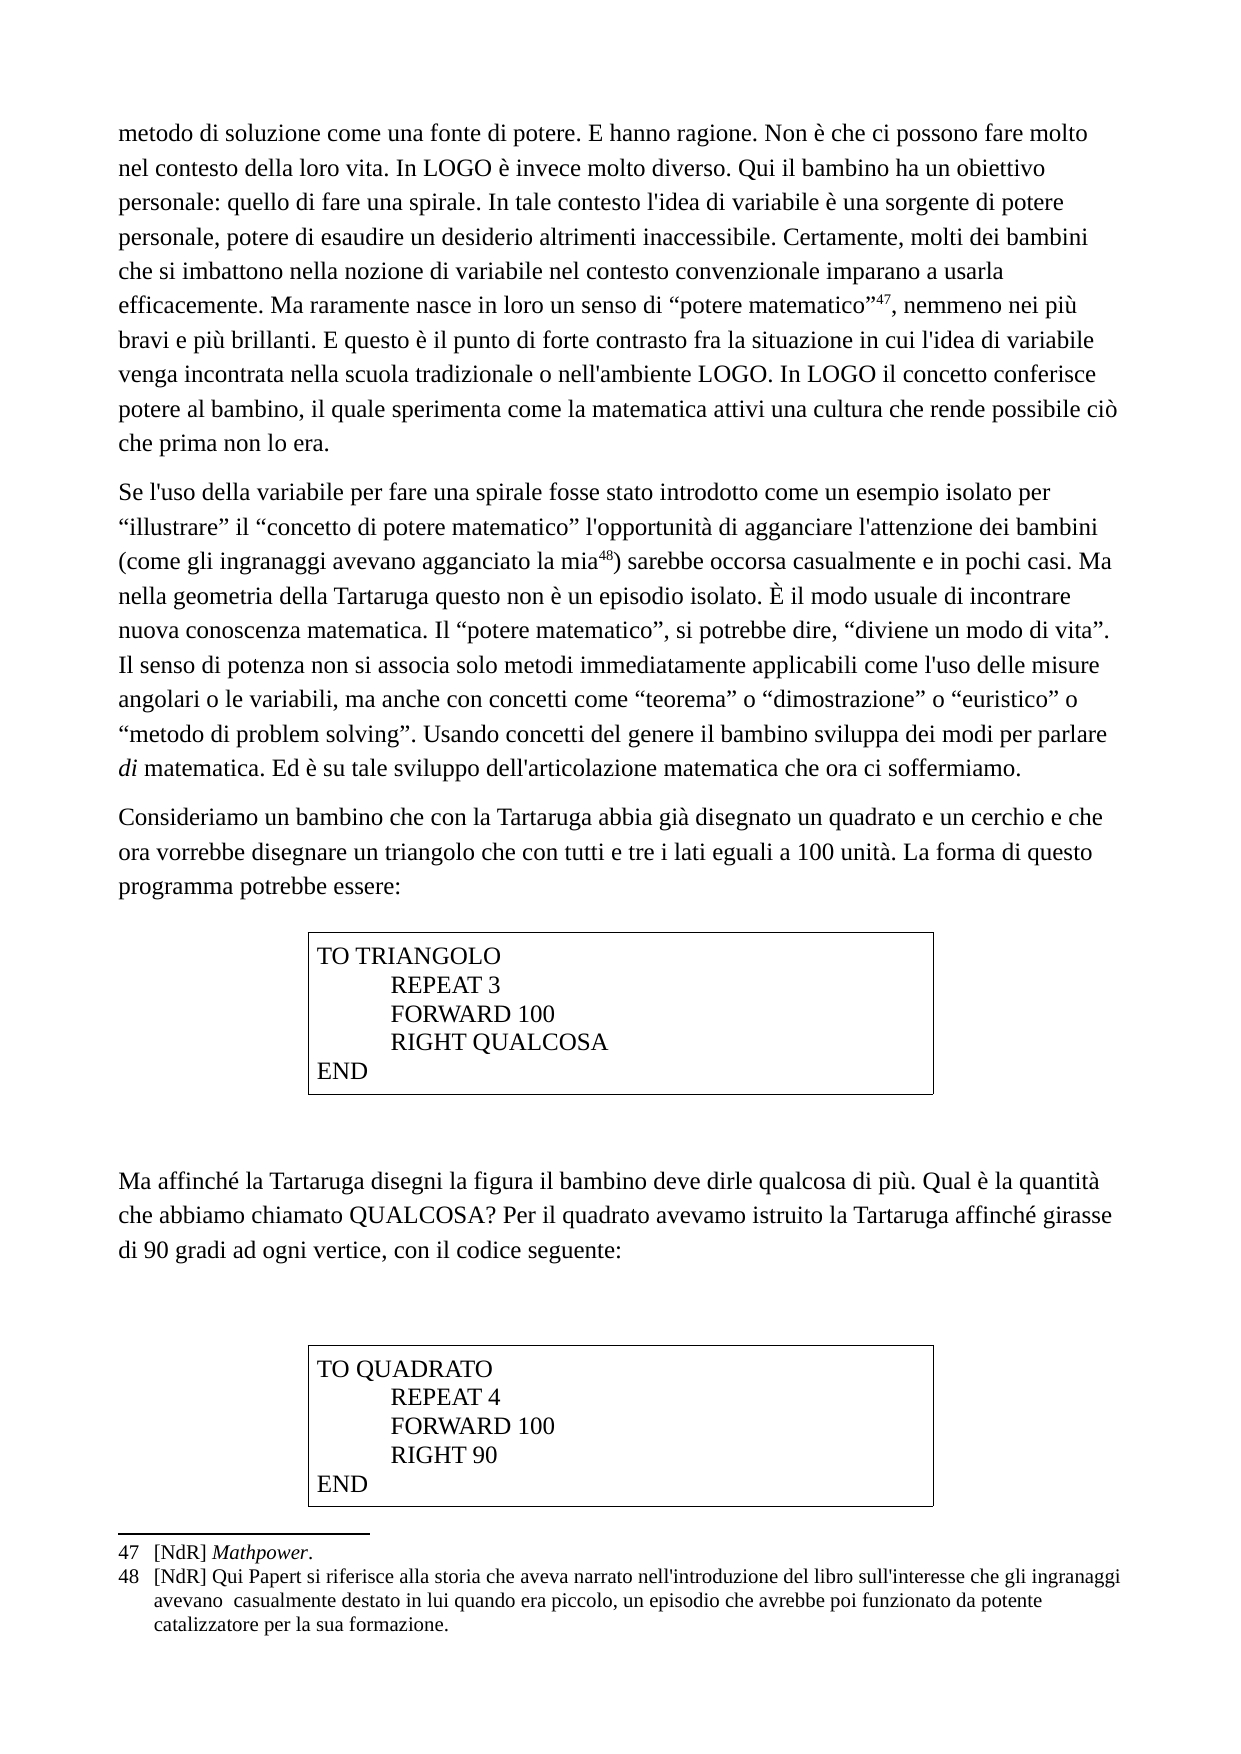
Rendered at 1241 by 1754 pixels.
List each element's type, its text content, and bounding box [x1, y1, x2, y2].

text REPEAT 3 [317, 970, 924, 999]
text REPEAT 4 [317, 1382, 924, 1411]
text TO QUADRATO [317, 1354, 924, 1382]
text FORWARD 100 [317, 1411, 924, 1440]
text [NdR] Mathpower. [118, 1539, 1122, 1564]
text END [317, 1469, 924, 1497]
text metodo di soluzione come una fonte di potere. E hanno ragione. Non è che ci possono fare molto nel contesto della loro vita. In LOGO è invece molto diverso. Qui il bambino ha un obiettivo personale: quello di fare una spirale. In tale contesto l'idea di variabile è una sorgente di potere personale, potere di esaudire un desiderio altrimenti inaccessibile. Certamente, molti dei bambini che si imbattono nella nozione di variabile nel contesto convenzionale imparano a usarla efficacemente. Ma raramente nasce in loro un senso di “potere matematico”, nemmeno nei più bravi e più brillanti. E questo è il punto di forte contrasto fra la situazione in cui l'idea di variabile venga incontrata nella scuola tradizionale o nell'ambiente LOGO. In LOGO il concetto conferisce potere al bambino, il quale sperimenta come la matematica attivi una cultura che rende possibile ciò che prima non lo era. [118, 118, 1122, 457]
text RIGHT 90 [317, 1440, 924, 1469]
text RIGHT QUALCOSA [317, 1027, 924, 1056]
text TO TRIANGOLO [317, 941, 924, 970]
text [NdR] Qui Papert si riferisce alla storia che aveva narrato nell'introduzione del libro sull'interesse che gli ingranaggi avevano casualmente destato in lui quando era piccolo, un episodio che avrebbe poi funzionato da potente catalizzatore per la sua formazione. [118, 1564, 1122, 1636]
text Se l'uso della variabile per fare una spirale fosse stato introdotto come un esempio isolato per “illustrare” il “concetto di potere matematico” l'opportunità di agganciare l'attenzione dei bambini (come gli ingranaggi avevano agganciato la mia) sarebbe occorsa casualmente e in pochi casi. Ma nella geometria della Tartaruga questo non è un episodio isolato. È il modo usuale di incontrare nuova conoscenza matematica. Il “potere matematico”, si potrebbe dire, “diviene un modo di vita”. Il senso di potenza non si associa solo metodi immediatamente applicabili come l'uso delle misure angolari o le variabili, ma anche con concetti come “teorema” o “dimostrazione” o “euristico” o “metodo di problem solving”. Usando concetti del genere il bambino sviluppa dei modi per parlare di matematica. Ed è su tale sviluppo dell'articolazione matematica che ora ci soffermiamo. [118, 477, 1122, 782]
text Ma affinché la Tartaruga disegni la figura il bambino deve dirle qualcosa di più. Qual è la quantità che abbiamo chiamato QUALCOSA? Per il quadrato avevamo istruito la Tartaruga affinché girasse di 90 gradi ad ogni vertice, con il codice seguente: [118, 1166, 1122, 1263]
text Consideriamo un bambino che con la Tartaruga abbia già disegnato un quadrato e un cerchio e che ora vorrebbe disegnare un triangolo che con tutti e tre i lati eguali a 100 unità. La forma di questo programma potrebbe essere: [118, 802, 1122, 900]
text FORWARD 100 [317, 999, 924, 1027]
text END [317, 1056, 924, 1085]
